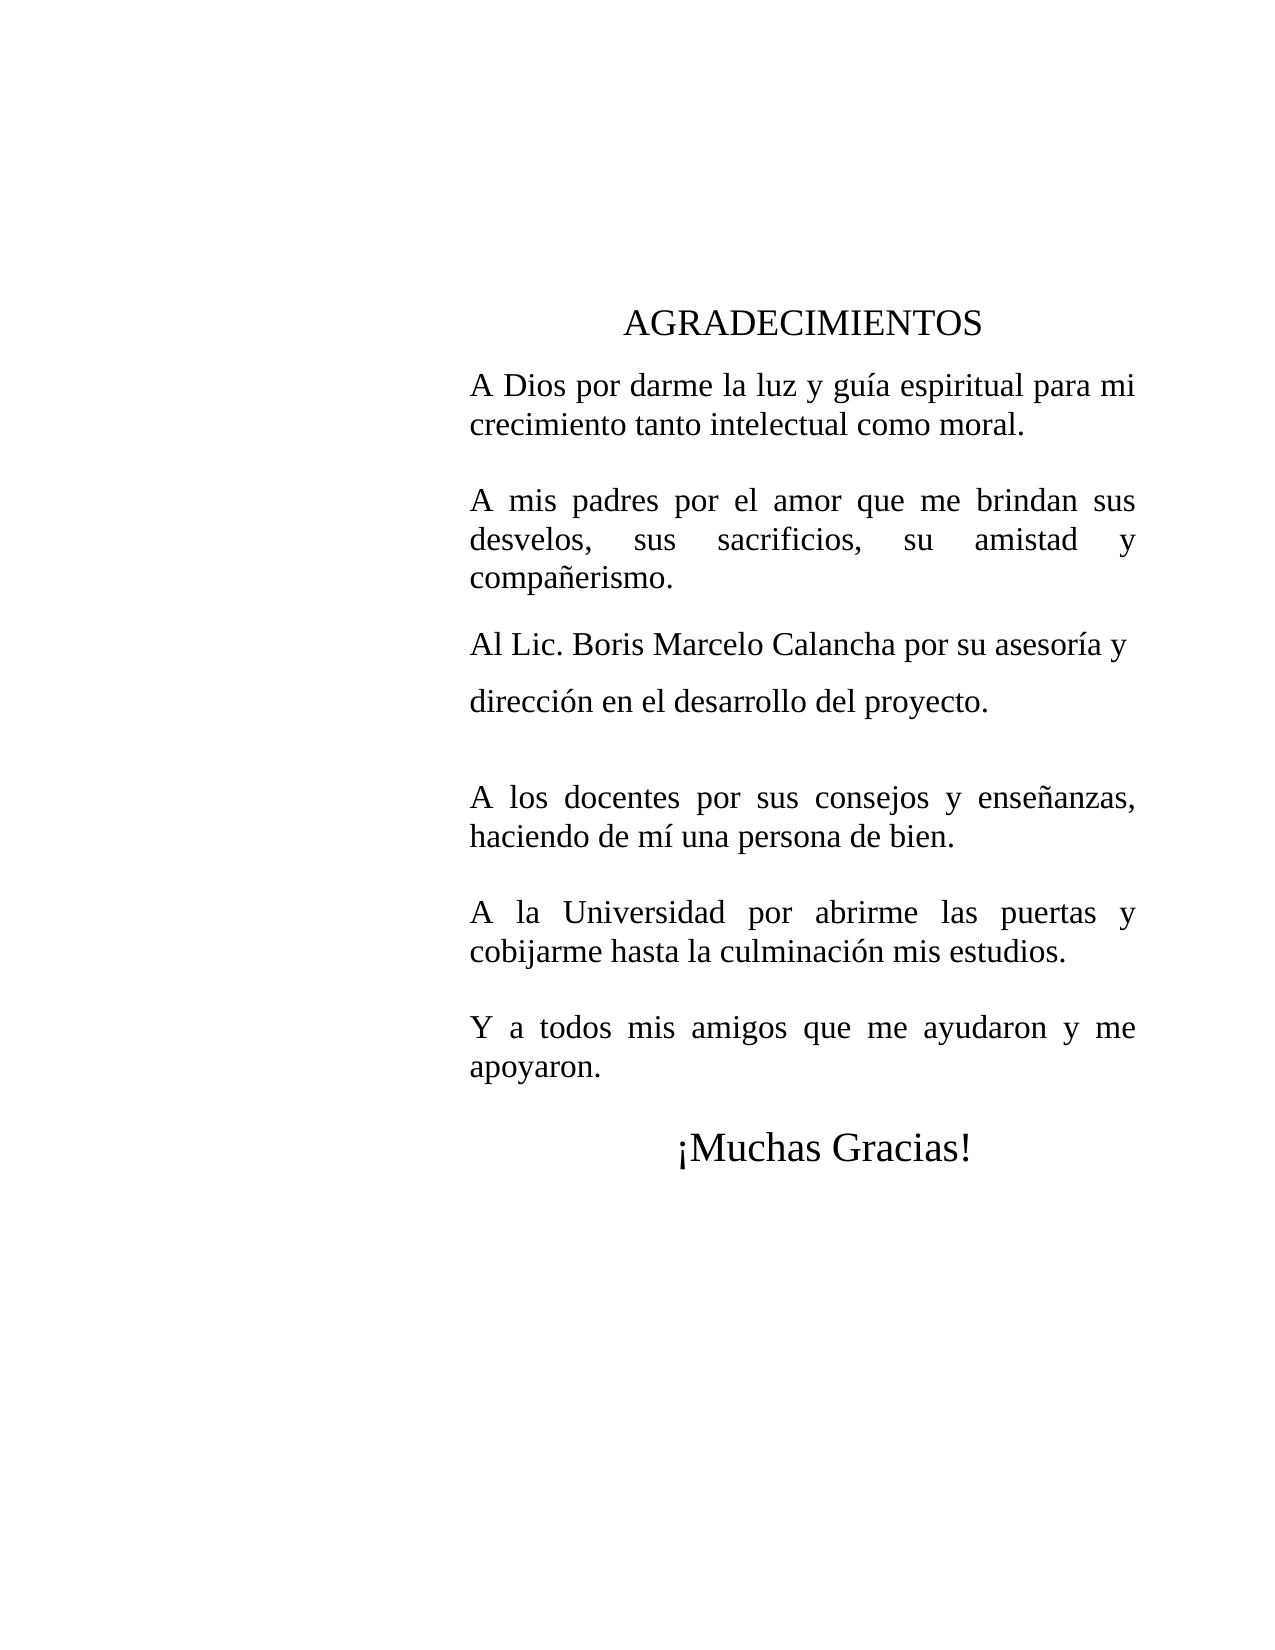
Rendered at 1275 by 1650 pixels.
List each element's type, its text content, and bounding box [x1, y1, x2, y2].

title A mis padres por el amor que me brindan sus desvelos, sus sacrificios, su amistad y compañerismo. [469, 481, 1137, 596]
title Y a todos mis amigos que me ayudaron y me apoyaron. [469, 1008, 1137, 1084]
text Al Lic. Boris Marcelo Calancha por su asesoría y [469, 624, 1137, 663]
title AGRADECIMIENTOS [469, 301, 1137, 344]
title A Dios por darme la luz y guía espiritual para mi crecimiento tanto intelectual como moral. [469, 366, 1137, 442]
title ¡Muchas Gracias! [676, 1123, 1137, 1171]
title A los docentes por sus consejos y enseñanzas, haciendo de mí una persona de bien. [469, 778, 1137, 854]
text dirección en el desarrollo del proyecto. [469, 682, 1137, 720]
title A la Universidad por abrirme las puertas y cobijarme hasta la culminación mis estudios. [469, 893, 1137, 969]
